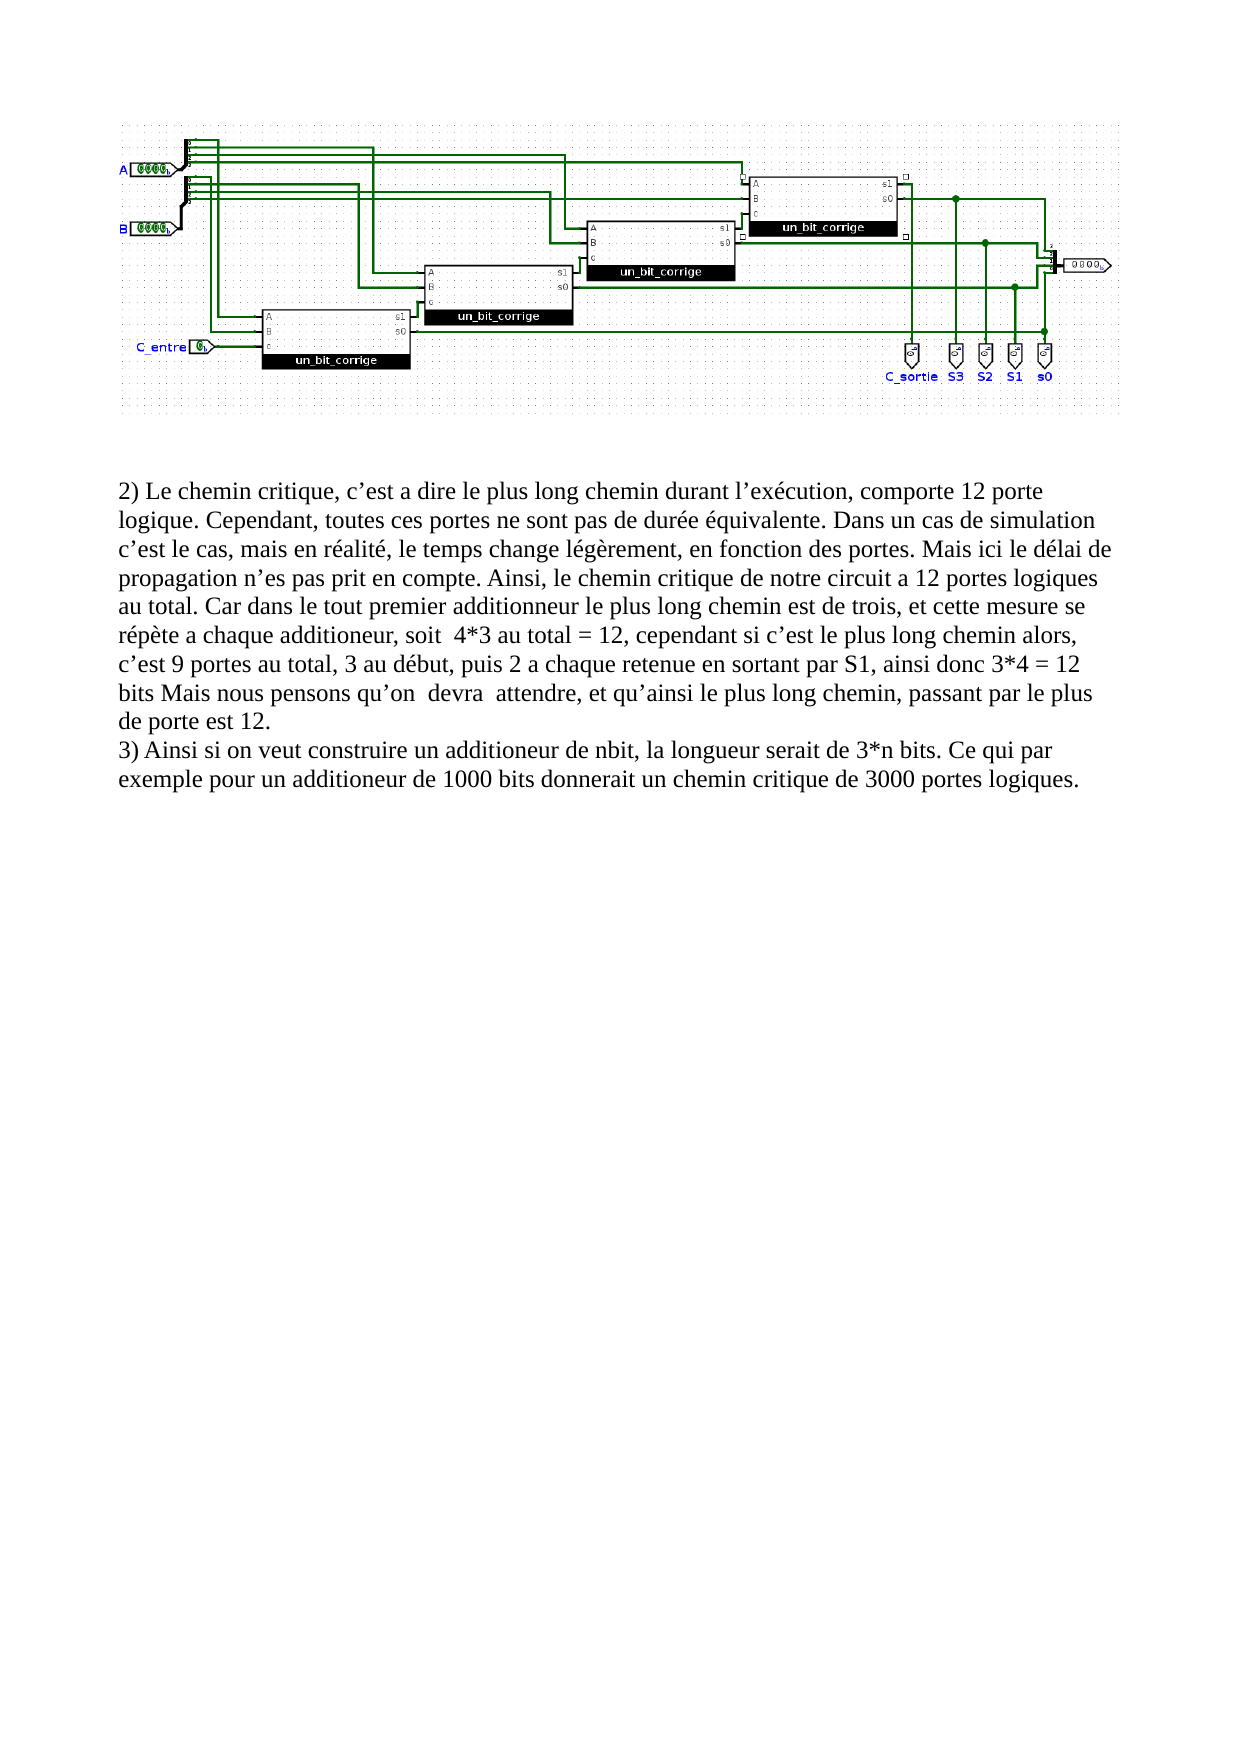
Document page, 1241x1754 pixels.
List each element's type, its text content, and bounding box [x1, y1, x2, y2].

picture [118, 118, 1123, 419]
text 3) Ainsi si on veut construire un additioneur de nbit, la longueur serait de 3*n bits. Ce qui par exemple pour un additioneur de 1000 bits donnerait un chemin critique de 3000 portes logiques. [118, 735, 1122, 793]
text 2) Le chemin critique, c’est a dire le plus long chemin durant l’exécution, comporte 12 porte logique. Cependant, toutes ces portes ne sont pas de durée équivalente. Dans un cas de simulation c’est le cas, mais en réalité, le temps change légèrement, en fonction des portes. Mais ici le délai de propagation n’es pas prit en compte. Ainsi, le chemin critique de notre circuit a 12 portes logiques au total. Car dans le tout premier additionneur le plus long chemin est de trois, et cette mesure se répète a chaque additioneur, soit 4*3 au total = 12, cependant si c’est le plus long chemin alors, c’est 9 portes au total, 3 au début, puis 2 a chaque retenue en sortant par S1, ainsi donc 3*4 = 12 bits Mais nous pensons qu’on devra attendre, et qu’ainsi le plus long chemin, passant par le plus de porte est 12. [118, 476, 1122, 735]
